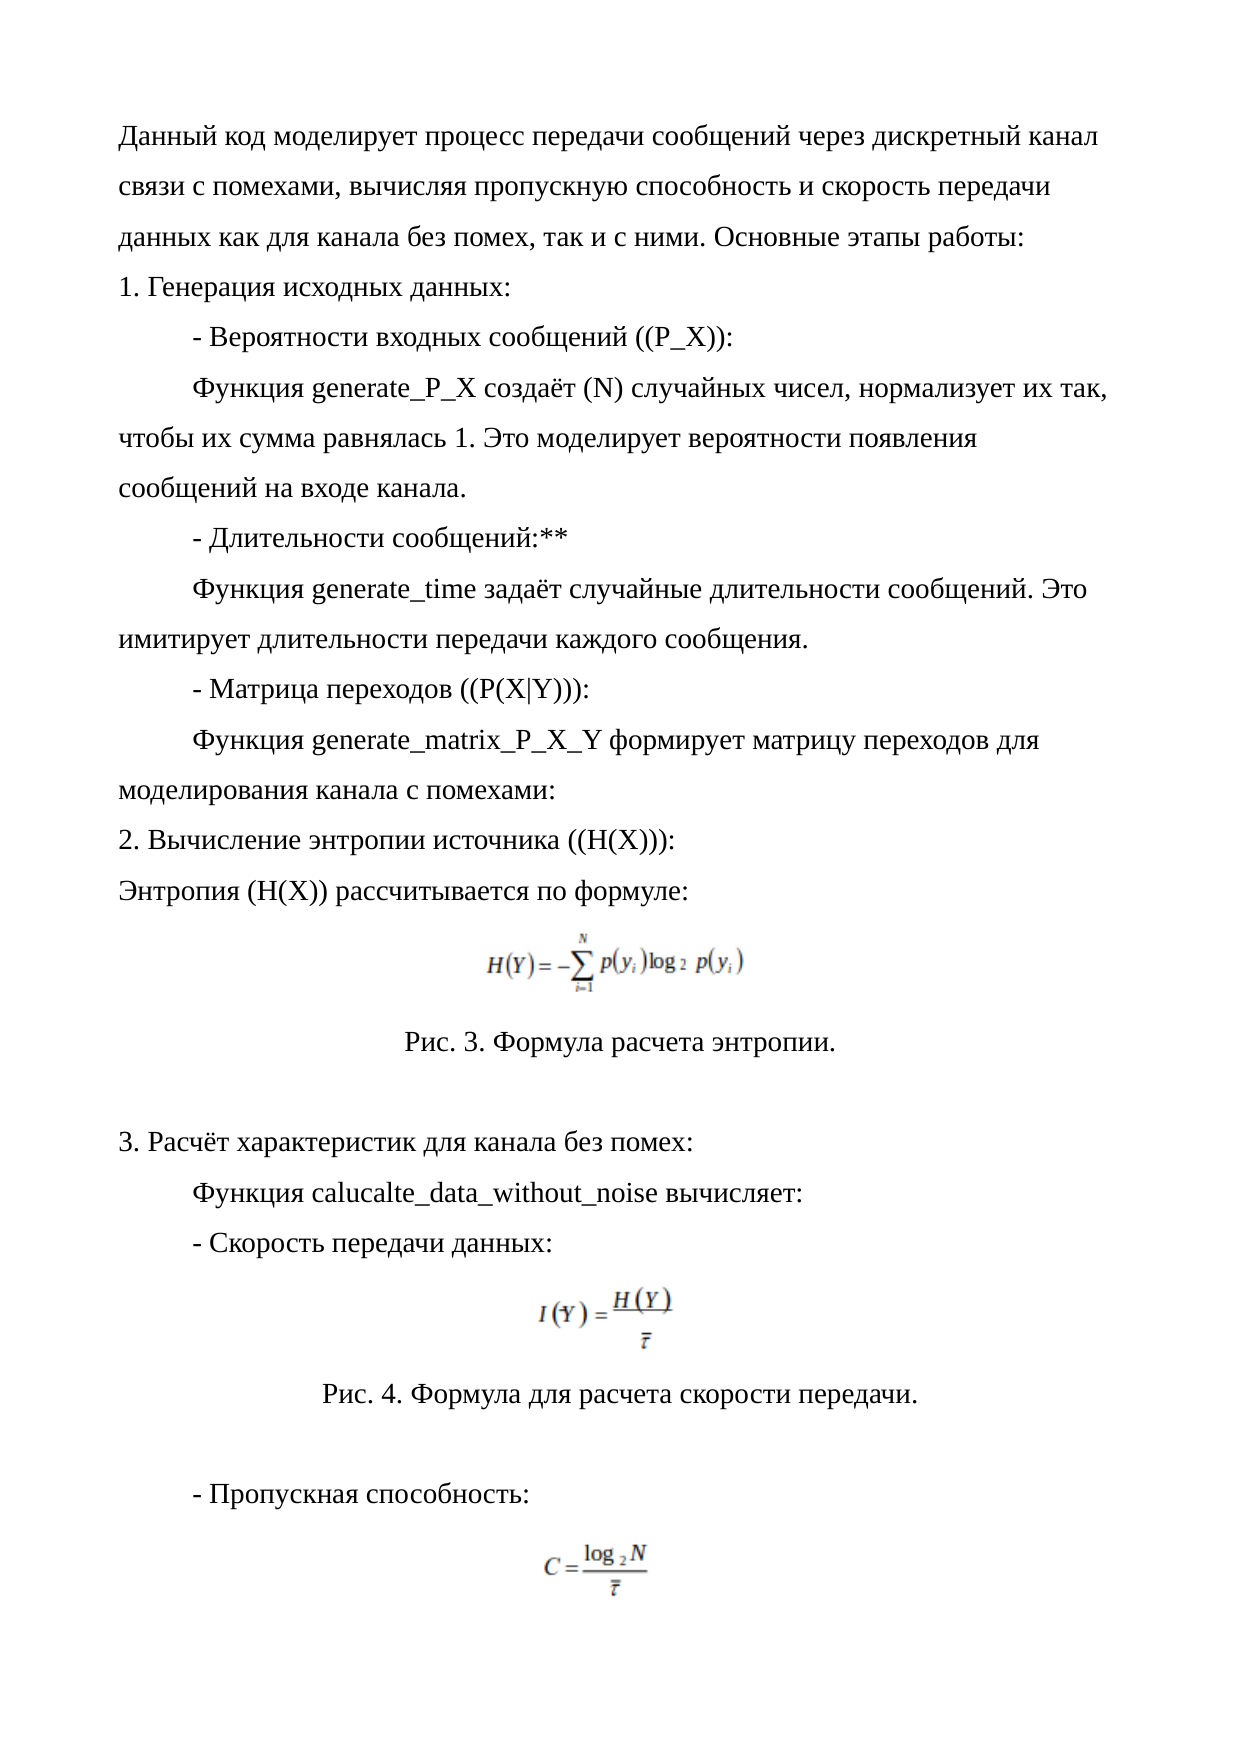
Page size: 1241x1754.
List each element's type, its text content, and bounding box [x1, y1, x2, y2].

text 2. Вычисление энтропии источника ((H(X))): [118, 822, 1122, 856]
text Энтропия (H(X)) рассчитывается по формуле: [118, 873, 1122, 906]
text Функция generate_P_X создаёт (N) случайных чисел, нормализует их так, чтобы их сумма равнялась 1. Это моделирует вероятности появления сообщений на входе канала. [118, 370, 1122, 504]
text Данный код моделирует процесс передачи сообщений через дискретный канал связи с помехами, вычисляя пропускную способность и скорость передачи данных как для канала без помех, так и с ними. Основные этапы работы: [118, 118, 1122, 252]
text Функция generate_time задаёт случайные длительности сообщений. Это имитирует длительности передачи каждого сообщения. [118, 571, 1122, 655]
text - Матрица переходов ((P(X|Y))): [118, 672, 1122, 705]
text 1. Генерация исходных данных: [118, 269, 1122, 303]
picture [479, 923, 761, 1014]
text - Скорость передачи данных: [118, 1225, 1122, 1258]
picture [479, 1526, 761, 1618]
text - Длительности сообщений:** [118, 521, 1122, 554]
text Рис. 3. Формула расчета энтропии. [118, 1024, 1122, 1057]
picture [479, 1275, 761, 1366]
text - Вероятности входных сообщений ((P_X)): [118, 319, 1122, 353]
text Функция generate_matrix_P_X_Y формирует матрицу переходов для моделирования канала с помехами: [118, 722, 1122, 806]
text Рис. 4. Формула для расчета скорости передачи. [118, 1376, 1122, 1409]
text 3. Расчёт характеристик для канала без помех: [118, 1124, 1122, 1158]
text Функция calucalte_data_without_noise вычисляет: [118, 1175, 1122, 1208]
text - Пропускная способность: [118, 1477, 1122, 1510]
